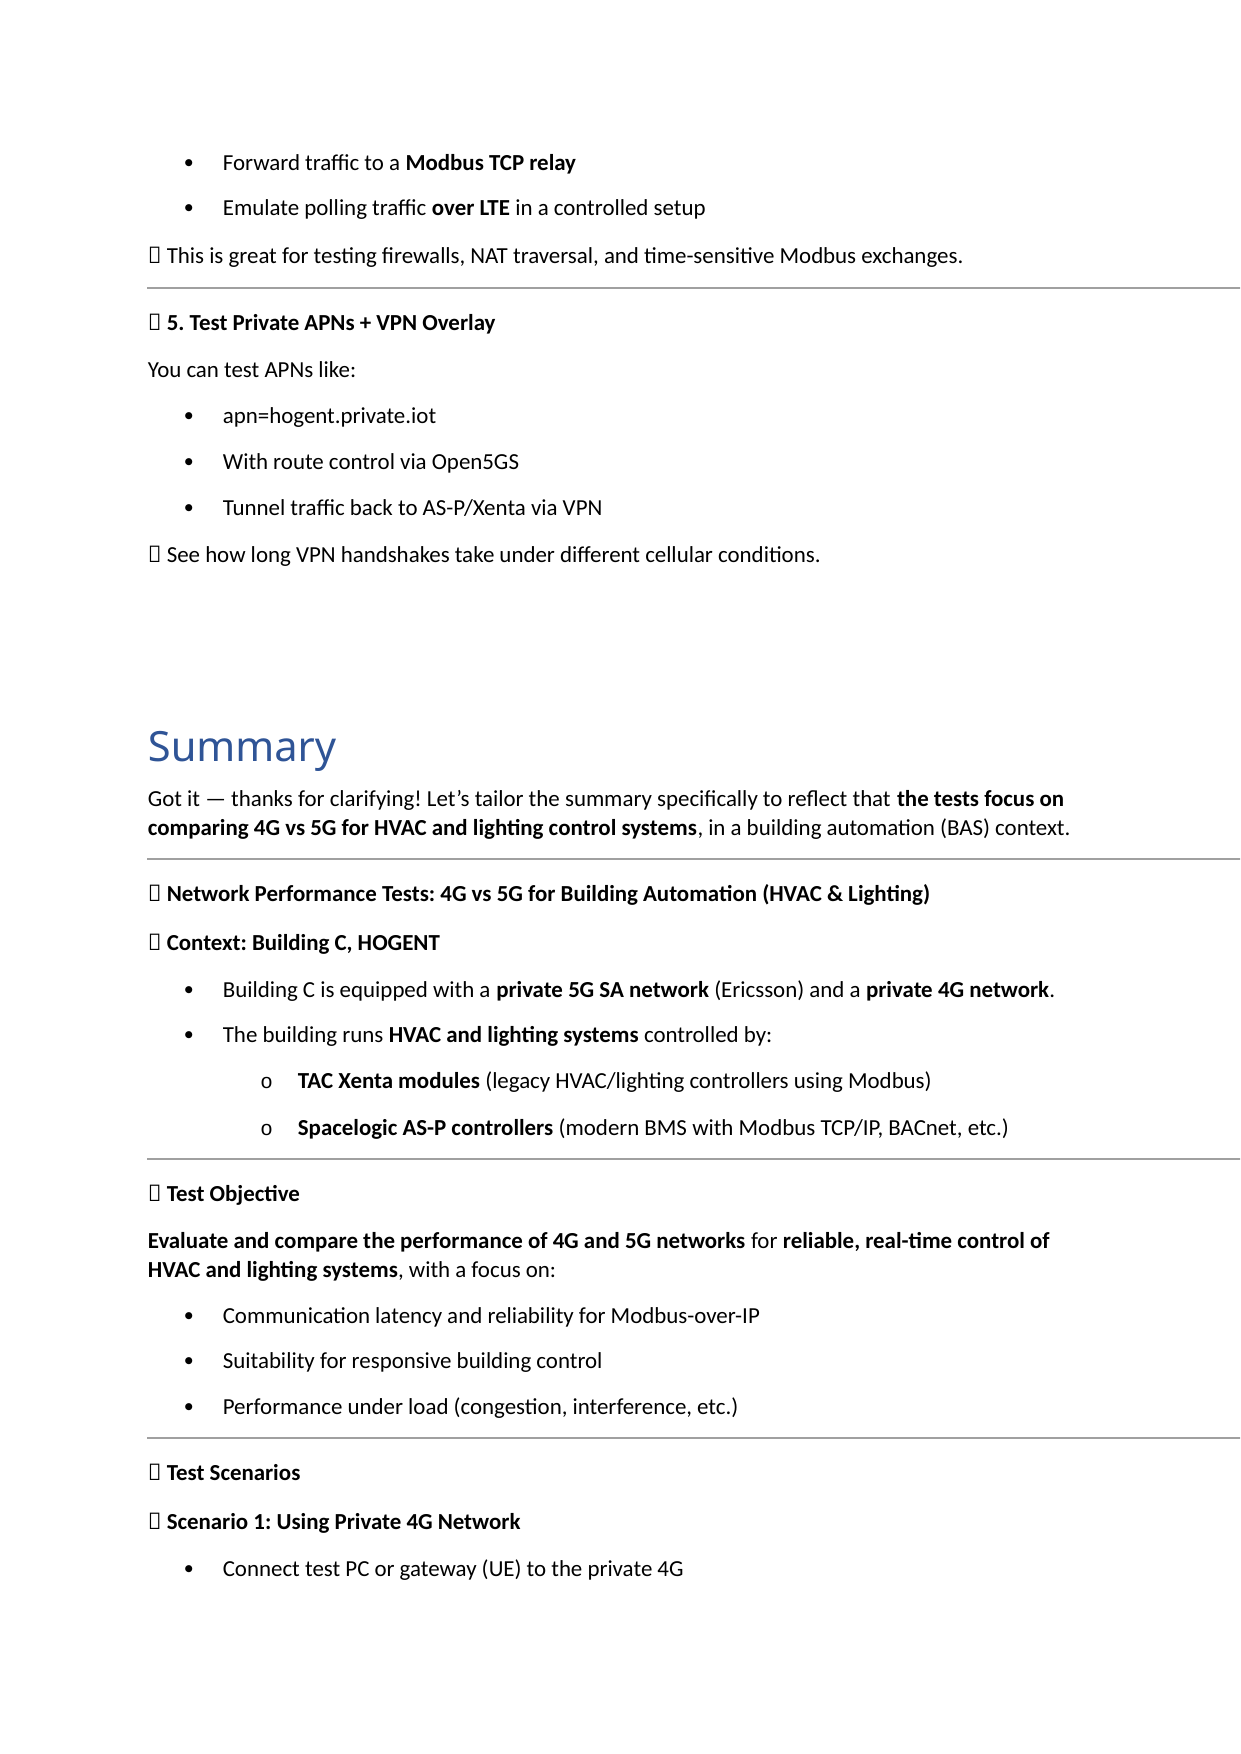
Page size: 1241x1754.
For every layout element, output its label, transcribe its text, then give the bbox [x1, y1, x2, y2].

list Performance under load (congestion, interference, etc.) [185, 1392, 1093, 1420]
text 💡 This is great for testing firewalls, NAT traversal, and time-sensitive Modbus exchanges. [148, 239, 1093, 270]
text Evaluate and compare the performance of 4G and 5G networks for reliable, real-time control of HVAC and lighting systems, with a focus on: [148, 1226, 1093, 1283]
list Connect test PC or gateway (UE) to the private 4G [185, 1554, 1093, 1582]
list TAC Xenta modules (legacy HVAC/lighting controllers using Modbus) [260, 1066, 1093, 1095]
text Got it — thanks for clarifying! Let’s tailor the summary specifically to reflect that the tests focus on comparing 4G vs 5G for HVAC and lighting control systems, in a building automation (BAS) context. [148, 784, 1093, 841]
text You can test APNs like: [148, 355, 1093, 383]
text 🔐 5. Test Private APNs + VPN Overlay [148, 306, 1093, 337]
list Building C is equipped with a private 5G SA network (Ericsson) and a private 4G network. [185, 975, 1093, 1003]
list Emulate polling traffic over LTE in a controlled setup [185, 193, 1093, 221]
text 🧪 Network Performance Tests: 4G vs 5G for Building Automation (HVAC & Lighting) [148, 877, 1093, 908]
list Communication latency and reliability for Modbus-over-IP [185, 1301, 1093, 1329]
subtitle Summary [148, 716, 1093, 773]
text 💡 See how long VPN handshakes take under different cellular conditions. [148, 538, 1093, 569]
list Forward traffic to a Modbus TCP relay [185, 148, 1093, 176]
text 🎯 Test Objective [148, 1177, 1093, 1208]
list Suitability for responsive building control [185, 1347, 1093, 1374]
list Spacelogic AS-P controllers (modern BMS with Modbus TCP/IP, BACnet, etc.) [260, 1113, 1093, 1141]
list With route control via Open5GS [185, 447, 1093, 475]
text 🔹 Scenario 1: Using Private 4G Network [148, 1505, 1093, 1536]
list Tunnel traffic back to AS-P/Xenta via VPN [185, 493, 1093, 521]
list The building runs HVAC and lighting systems controlled by: [185, 1021, 1093, 1049]
text 🏢 Context: Building C, HOGENT [148, 926, 1093, 957]
list apn=hogent.private.iot [185, 401, 1093, 429]
text 🧪 Test Scenarios [148, 1456, 1093, 1487]
